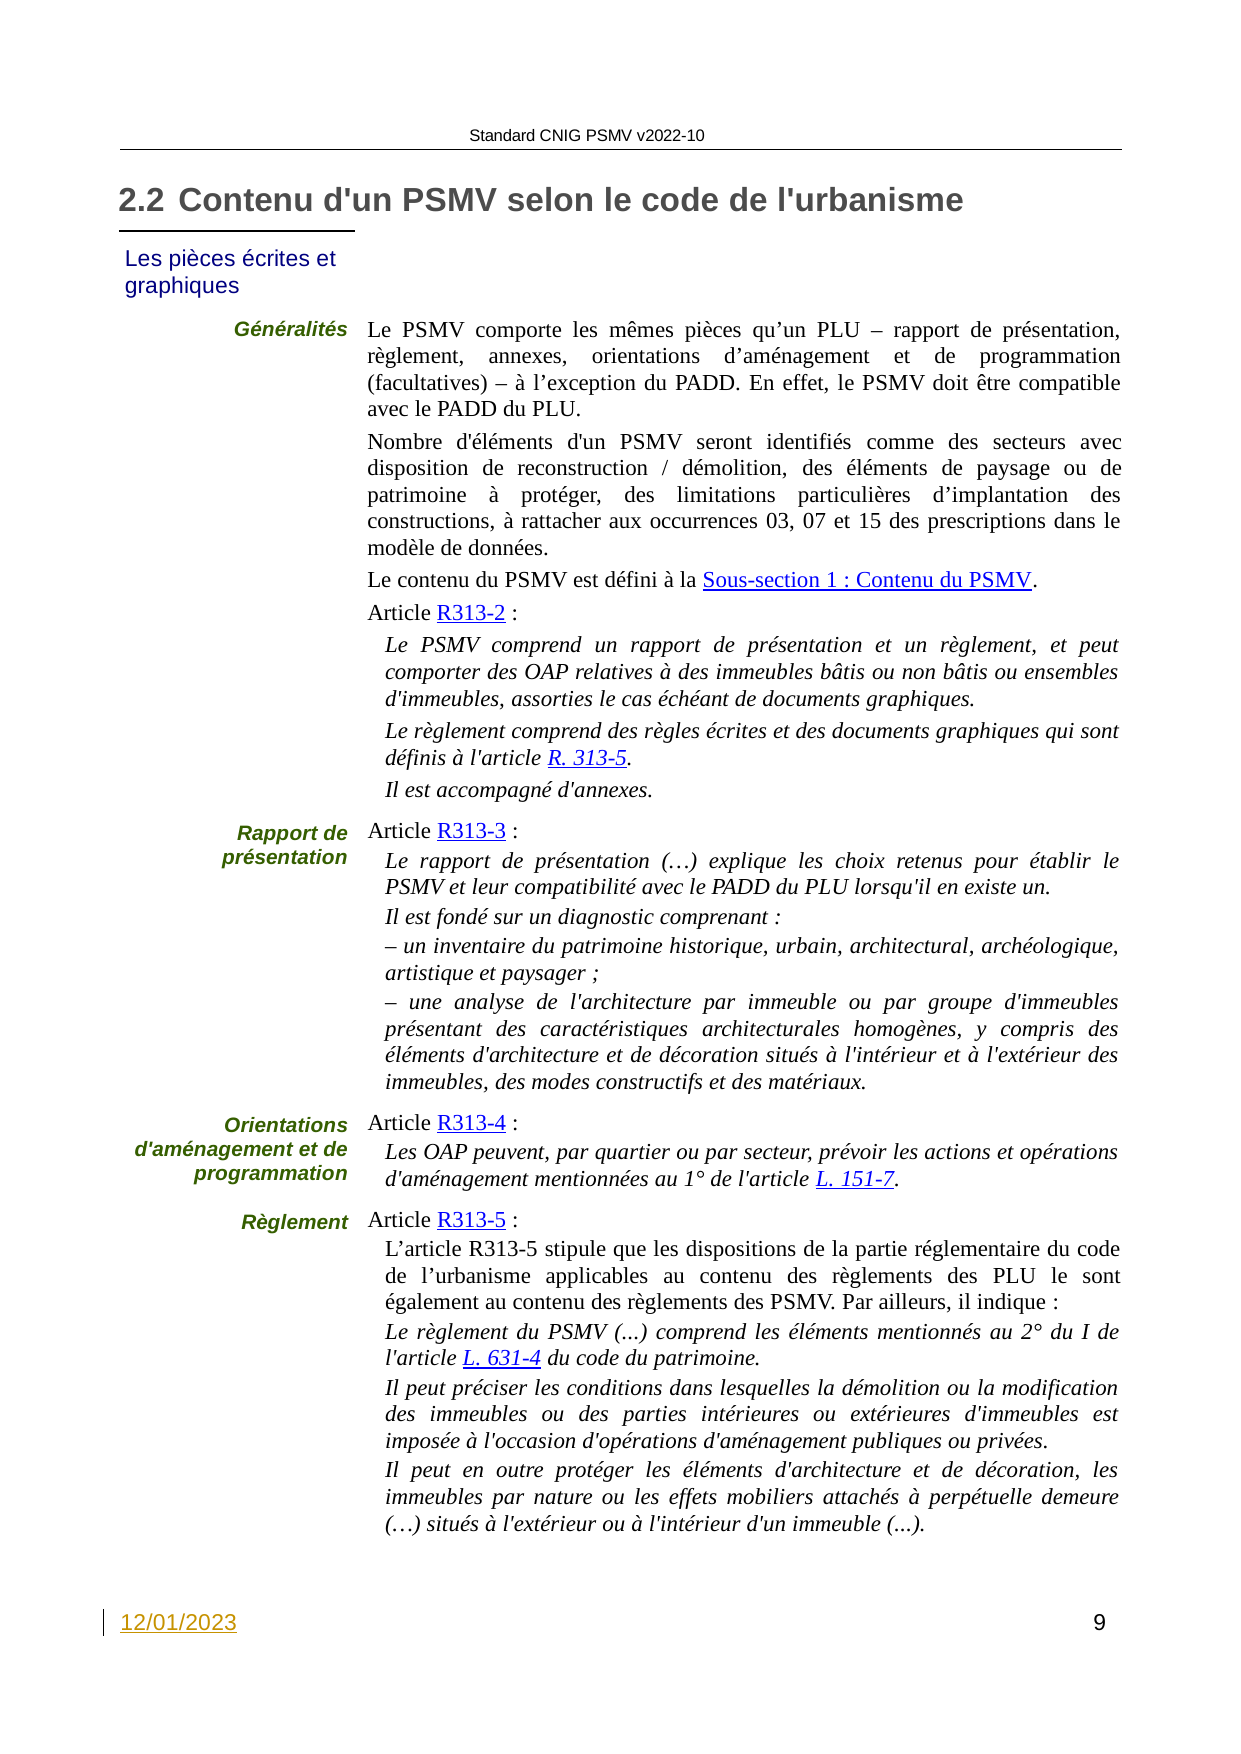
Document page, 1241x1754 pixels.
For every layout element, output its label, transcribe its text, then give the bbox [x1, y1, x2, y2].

table_cell Le PSMV comporte les mêmes pièces qu’un PLU – rapport de présentation, règlement, annexes, orientations d’aménagement et de programmation (facultatives) – à l’exception du PADD. En effet, le PSMV doit être compatible avec le PADD du PLU. Nombre d'éléments d'un PSMV seront identifiés comme des secteurs avec disposition de reconstruction / démolition, des éléments de paysage ou de patrimoine à protéger, des limitations particulières d’implantation des constructions, à rattacher aux occurrences 03, 07 et 15 des prescriptions dans le modèle de données. Le contenu du PSMV est défini à la Sous-section 1 : Contenu du PSMV. Article R313-2 : Le PSMV comprend un rapport de présentation et un règlement, et peut comporter des OAP relatives à des immeubles bâtis ou non bâtis ou ensembles d'immeubles, assorties le cas échéant de documents graphiques. Le règlement comprend des règles écrites et des documents graphiques qui sont définis à l'article R. 313-5. Il est accompagné d'annexes. [355, 304, 1122, 808]
table_header Article R313-3 : Le rapport de présentation (…) explique les choix retenus pour établir le PSMV et leur compatibilité avec le PADD du PLU lorsqu'il en existe un. Il est fondé sur un diagnostic comprenant : – un inventaire du patrimoine historique, urbain, architectural, archéologique, artistique et paysager ; – une analyse de l'architecture par immeuble ou par groupe d'immeubles présentant des caractéristiques architecturales homogènes, y compris des éléments d'architecture et de décoration situés à l'intérieur et à l'extérieur des immeubles, des modes constructifs et des matériaux. [356, 808, 1122, 1100]
subtitle Contenu d'un PSMV selon le code de l'urbanisme [118, 180, 1122, 218]
table_cell Article R313-4 : Les OAP peuvent, par quartier ou par secteur, prévoir les actions et opérations d'aménagement mentionnées au 1° de l'article L. 151-7. [356, 1100, 1122, 1197]
table_cell Orientations d'aménagement et de programmation [118, 1100, 356, 1197]
table_header [355, 230, 1122, 304]
table_cell Généralités [119, 304, 355, 808]
table_cell Article R313-5 : L’article R313-5 stipule que les dispositions de la partie réglementaire du code de l’urbanisme applicables au contenu des règlements des PLU le sont également au contenu des règlements des PSMV. Par ailleurs, il indique : Le règlement du PSMV (...) comprend les éléments mentionnés au 2° du I de l'article L. 631-4 du code du patrimoine. Il peut préciser les conditions dans lesquelles la démolition ou la modification des immeubles ou des parties intérieures ou extérieures d'immeubles est imposée à l'occasion d'opérations d'aménagement publiques ou privées. Il peut en outre protéger les éléments d'architecture et de décoration, les immeubles par nature ou les effets mobiliers attachés à perpétuelle demeure (…) situés à l'extérieur ou à l'intérieur d'un immeuble (...). [356, 1197, 1122, 1542]
table_header Rapport de présentation [118, 808, 356, 1100]
table_cell Règlement [118, 1197, 356, 1542]
table_header Les pièces écrites et graphiques [119, 232, 355, 304]
